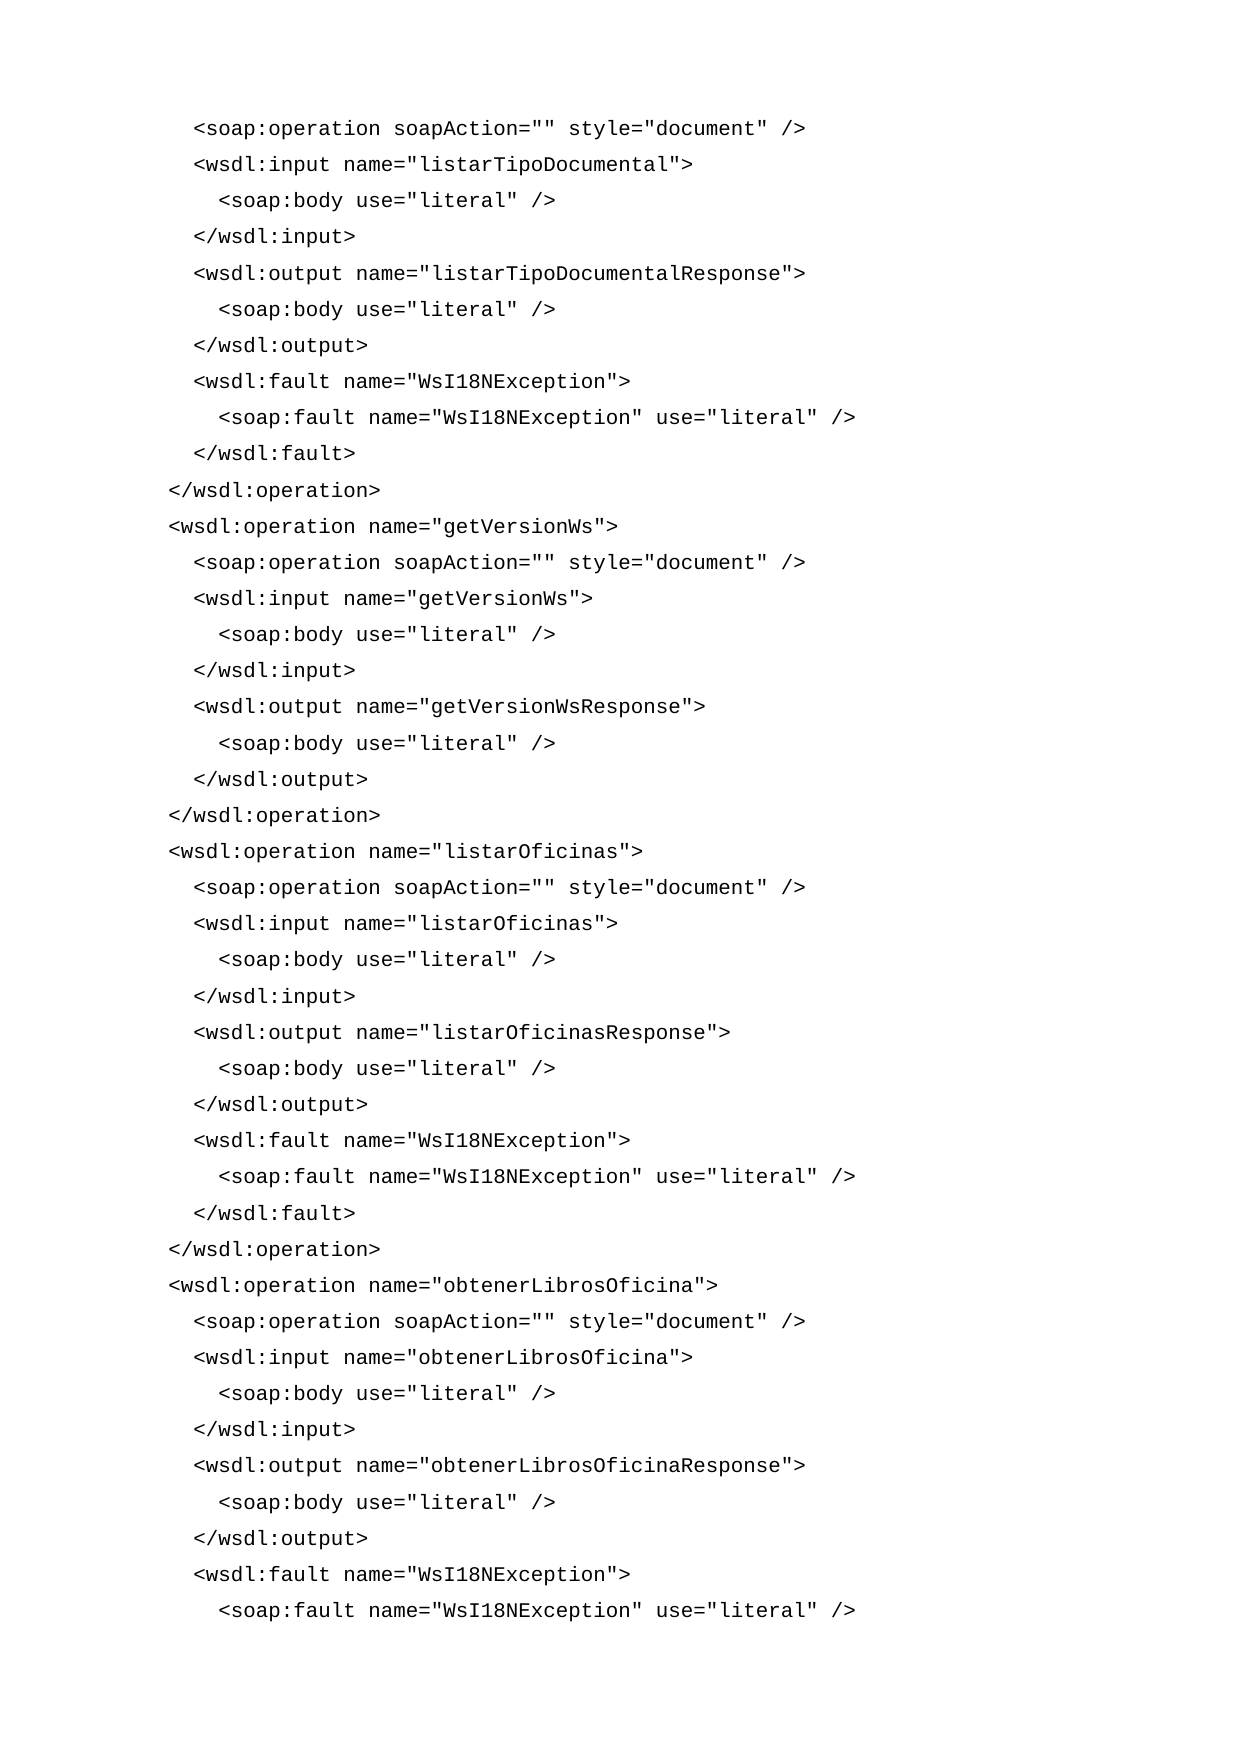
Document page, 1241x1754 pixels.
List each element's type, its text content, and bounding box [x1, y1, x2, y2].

text <wsdl:operation name="getVersionWs"> [118, 516, 1122, 539]
text <soap:fault name="WsI18NException" use="literal" /> [118, 1166, 1122, 1190]
text <soap:fault name="WsI18NException" use="literal" /> [118, 407, 1122, 431]
text </wsdl:output> [118, 769, 1122, 792]
text <wsdl:output name="getVersionWsResponse"> [118, 696, 1122, 720]
text <soap:body use="literal" /> [118, 733, 1122, 756]
text <soap:operation soapAction="" style="document" /> [118, 1311, 1122, 1334]
text <wsdl:input name="getVersionWs"> [118, 588, 1122, 612]
text <wsdl:output name="obtenerLibrosOficinaResponse"> [118, 1456, 1122, 1479]
text <soap:body use="literal" /> [118, 1058, 1122, 1082]
text <wsdl:input name="listarTipoDocumental"> [118, 154, 1122, 178]
text </wsdl:fault> [118, 1202, 1122, 1226]
text </wsdl:output> [118, 1528, 1122, 1551]
text </wsdl:input> [118, 1419, 1122, 1443]
text <soap:body use="literal" /> [118, 1383, 1122, 1407]
text </wsdl:output> [118, 335, 1122, 359]
text <soap:operation soapAction="" style="document" /> [118, 877, 1122, 901]
text <soap:operation soapAction="" style="document" /> [118, 552, 1122, 576]
text <wsdl:operation name="obtenerLibrosOficina"> [118, 1275, 1122, 1298]
text </wsdl:output> [118, 1094, 1122, 1118]
text <wsdl:output name="listarTipoDocumentalResponse"> [118, 263, 1122, 286]
text <wsdl:fault name="WsI18NException"> [118, 371, 1122, 395]
text <wsdl:fault name="WsI18NException"> [118, 1130, 1122, 1154]
text <soap:body use="literal" /> [118, 624, 1122, 648]
text <wsdl:output name="listarOficinasResponse"> [118, 1022, 1122, 1045]
text <wsdl:input name="obtenerLibrosOficina"> [118, 1347, 1122, 1371]
text <soap:body use="literal" /> [118, 190, 1122, 214]
text <soap:body use="literal" /> [118, 1492, 1122, 1515]
text </wsdl:input> [118, 986, 1122, 1009]
text </wsdl:input> [118, 660, 1122, 684]
text <soap:body use="literal" /> [118, 949, 1122, 973]
text </wsdl:input> [118, 227, 1122, 250]
text <wsdl:operation name="listarOficinas"> [118, 841, 1122, 865]
text <wsdl:fault name="WsI18NException"> [118, 1564, 1122, 1588]
text </wsdl:operation> [118, 479, 1122, 503]
text <soap:body use="literal" /> [118, 299, 1122, 322]
text <soap:operation soapAction="" style="document" /> [118, 118, 1122, 142]
text <soap:fault name="WsI18NException" use="literal" /> [118, 1600, 1122, 1624]
text </wsdl:fault> [118, 443, 1122, 467]
text </wsdl:operation> [118, 1239, 1122, 1262]
text <wsdl:input name="listarOficinas"> [118, 913, 1122, 937]
text </wsdl:operation> [118, 805, 1122, 828]
